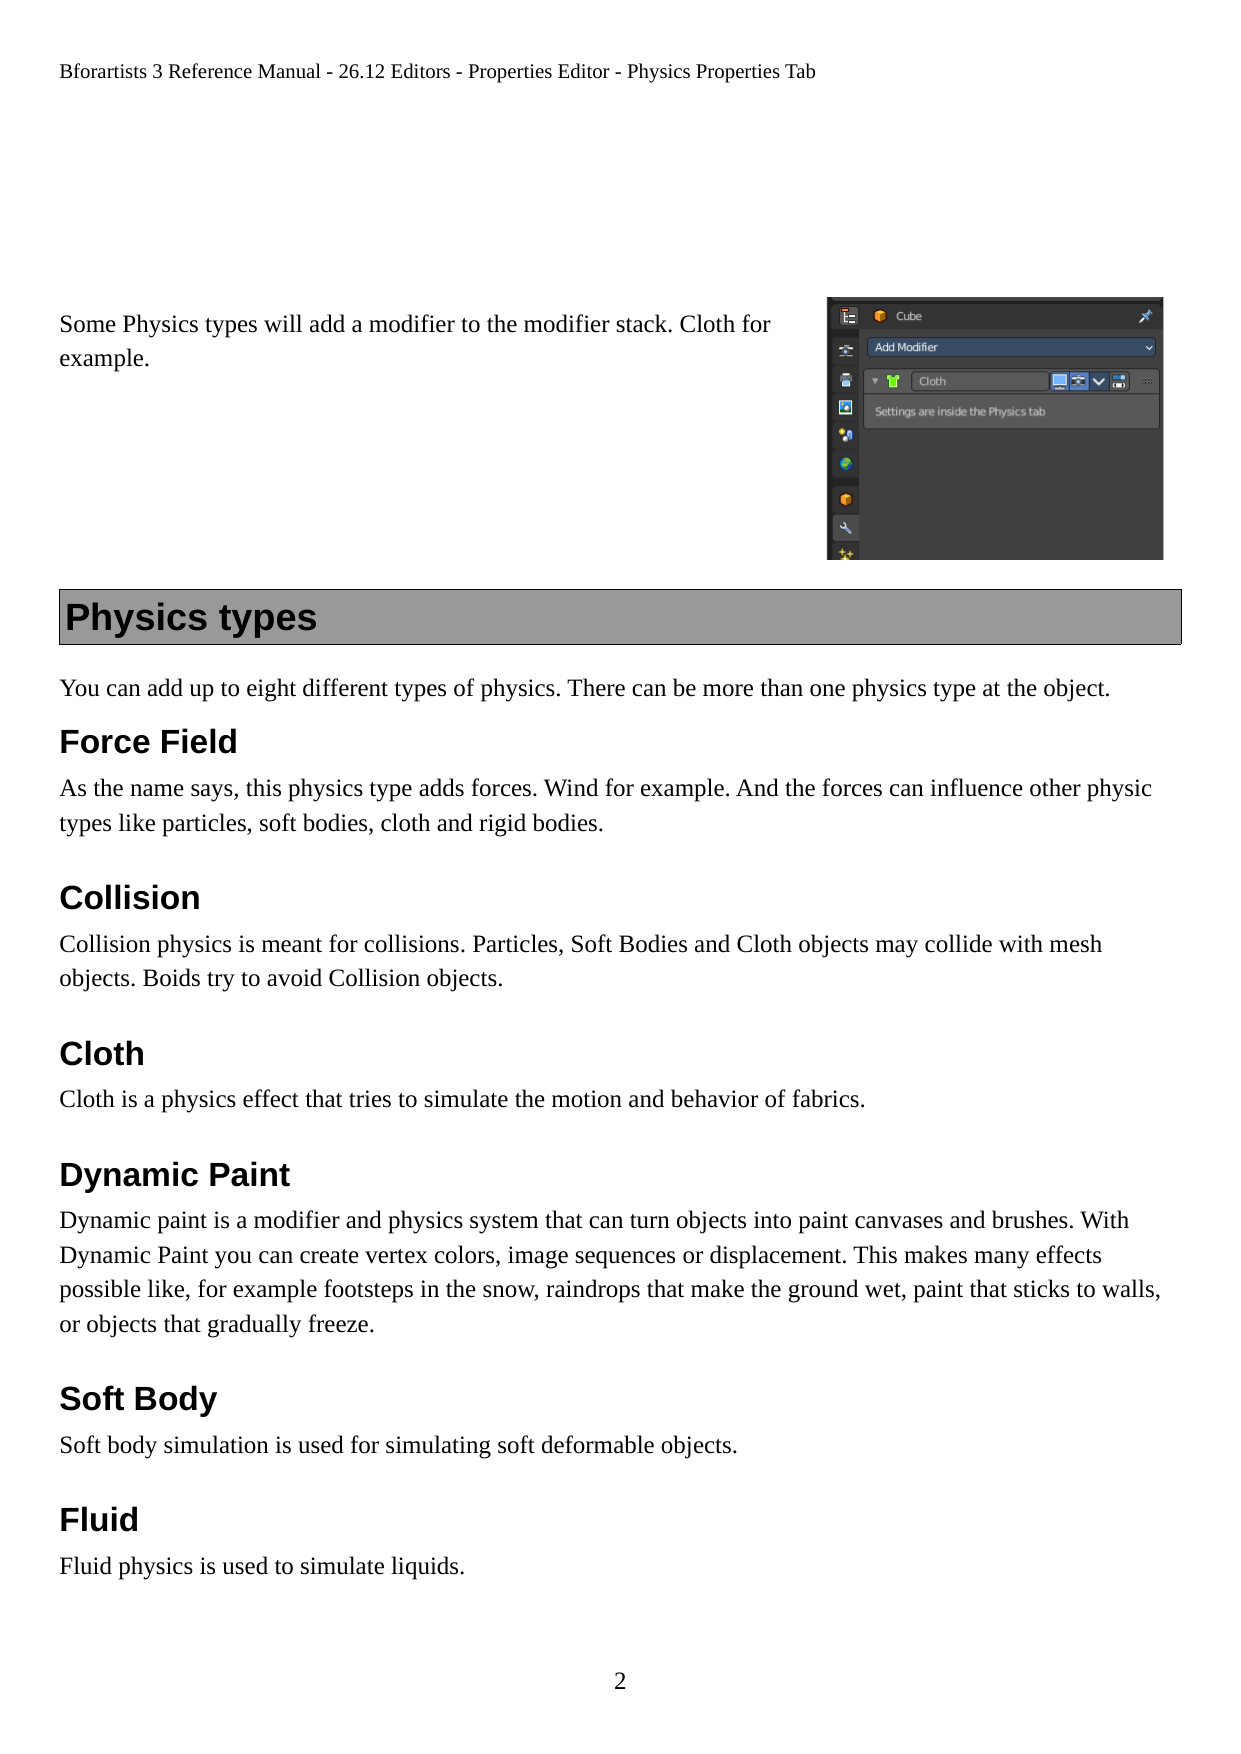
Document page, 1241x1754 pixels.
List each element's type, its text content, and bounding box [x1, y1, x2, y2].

subtitle Cloth [59, 1033, 1181, 1072]
subtitle Collision [59, 878, 1181, 916]
subtitle Fluid [59, 1500, 1181, 1538]
picture [826, 297, 1164, 560]
subtitle Force Field [59, 722, 1181, 761]
text You can add up to eight different types of physics. There can be more than one physics type at the object. [59, 673, 1181, 701]
text Some Physics types will add a modifier to the modifier stack. Cloth for example. [59, 309, 826, 372]
text Collision physics is meant for collisions. Particles, Soft Bodies and Cloth objects may collide with mesh objects. Boids try to avoid Collision objects. [59, 929, 1181, 992]
subtitle Dynamic Paint [59, 1154, 1181, 1193]
text Fluid physics is used to simulate liquids. [59, 1551, 1181, 1580]
text Dynamic paint is a modifier and physics system that can turn objects into paint canvases and brushes. With Dynamic Paint you can create vertex colors, image sequences or displacement. This makes many effects possible like, for example footsteps in the snow, raindrops that make the ground wet, paint that sticks to walls, or objects that gradually freeze. [59, 1206, 1181, 1338]
table_header Physics types [60, 590, 1181, 644]
text As the name says, this physics type adds forces. Wind for example. And the forces can influence other physic types like particles, soft bodies, cloth and rigid bodies. [59, 773, 1181, 837]
text Cloth is a physics effect that tries to simulate the motion and behavior of fabrics. [59, 1084, 1181, 1113]
text Soft body simulation is used for simulating soft deformable objects. [59, 1430, 1181, 1459]
subtitle Soft Body [59, 1379, 1181, 1417]
